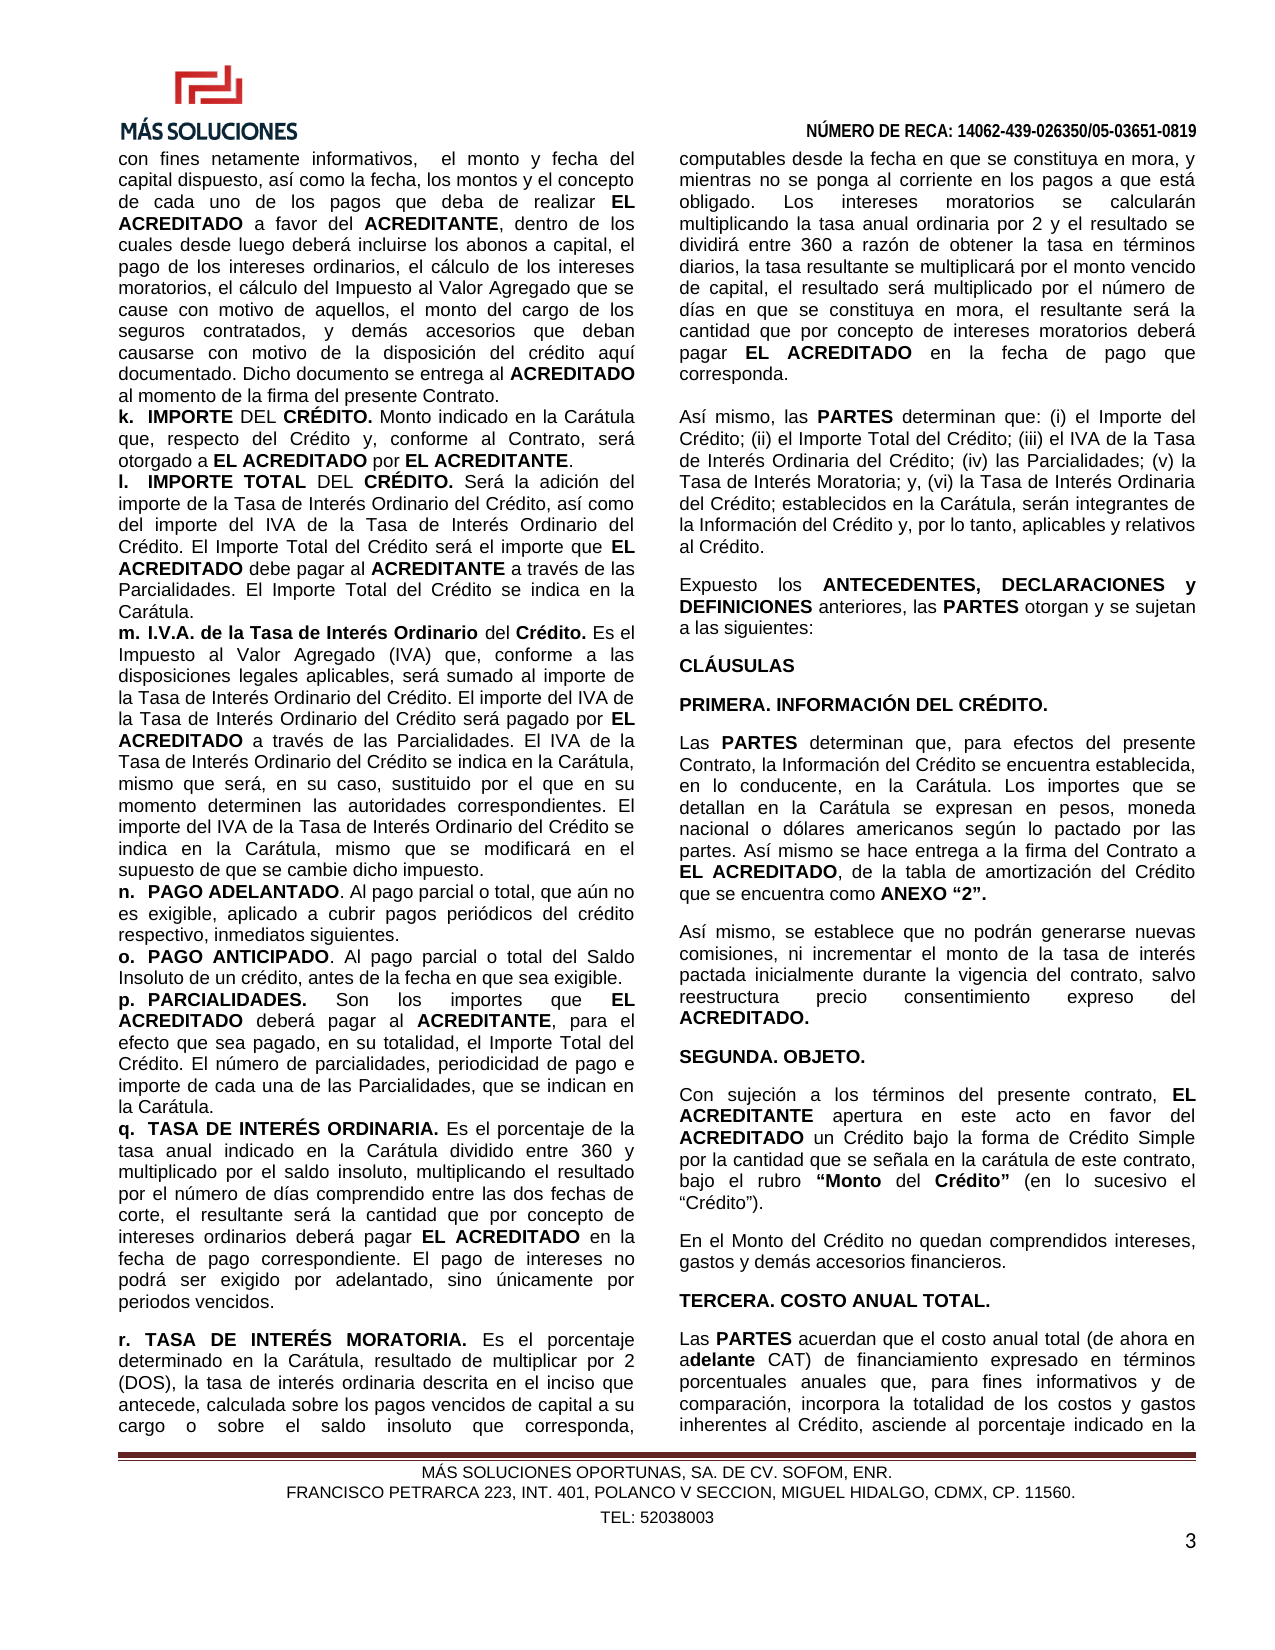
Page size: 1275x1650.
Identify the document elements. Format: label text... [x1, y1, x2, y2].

text Así mismo, se establece que no podrán generarse nuevas comisiones, ni incrementar el monto de la tasa de interés pactada inicialmente durante la vigencia del contrato, salvo reestructura precio consentimiento expreso del ACREDITADO. [679, 921, 1196, 1029]
list TASA DE INTERÉS ORDINARIA. Es el porcentaje de la tasa anual indicado en la Carátula dividido entre 360 y multiplicado por el saldo insoluto, multiplicando el resultado por el número de días comprendido entre las dos fechas de corte, el resultante será la cantidad que por concepto de intereses ordinarios deberá pagar EL ACREDITADO en la fecha de pago correspondiente. El pago de intereses no podrá ser exigido por adelantado, sino únicamente por periodos vencidos. [118, 1118, 635, 1312]
text Las PARTES determinan que, para efectos del presente Contrato, la Información del Crédito se encuentra establecida, en lo conducente, en la Carátula. Los importes que se detallan en la Carátula se expresan en pesos, moneda nacional o dólares americanos según lo pactado por las partes. Así mismo se hace entrega a la firma del Contrato a EL ACREDITADO, de la tabla de amortización del Crédito que se encuentra como ANEXO “2”. [679, 732, 1196, 904]
text TERCERA. COSTO ANUAL TOTAL. [679, 1289, 1196, 1311]
text Las PARTES acuerdan que el costo anual total (de ahora en adelante CAT) de financiamiento expresado en términos porcentuales anuales que, para fines informativos y de comparación, incorpora la totalidad de los costos y gastos inherentes al Crédito, asciende al porcentaje indicado en la [679, 1328, 1196, 1436]
list PARCIALIDADES. Son los importes que EL ACREDITADO deberá pagar al ACREDITANTE, para el efecto que sea pagado, en su totalidad, el Importe Total del Crédito. El número de parcialidades, periodicidad de pago e importe de cada una de las Parcialidades, que se indican en la Carátula. [118, 988, 635, 1118]
list I.V.A. de la Tasa de Interés Ordinario del Crédito. Es el Impuesto al Valor Agregado (IVA) que, conforme a las disposiciones legales aplicables, será sumado al importe de la Tasa de Interés Ordinario del Crédito. El importe del IVA de la Tasa de Interés Ordinario del Crédito será pagado por EL ACREDITADO a través de las Parcialidades. El IVA de la Tasa de Interés Ordinario del Crédito se indica en la Carátula, mismo que será, en su caso, sustituido por el que en su momento determinen las autoridades correspondientes. El importe del IVA de la Tasa de Interés Ordinario del Crédito se indica en la Carátula, mismo que se modificará en el supuesto de que se cambie dicho impuesto. [118, 622, 635, 881]
list IMPORTE TOTAL DEL CRÉDITO. Será la adición del importe de la Tasa de Interés Ordinario del Crédito, así como del importe del IVA de la Tasa de Interés Ordinario del Crédito. El Importe Total del Crédito será el importe que EL ACREDITADO debe pagar al ACREDITANTE a través de las Parcialidades. El Importe Total del Crédito se indica en la Carátula. [118, 471, 635, 622]
picture [115, 60, 302, 148]
text CLÁUSULAS [679, 655, 1196, 677]
list PAGO ADELANTADO. Al pago parcial o total, que aún no es exigible, aplicado a cubrir pagos periódicos del crédito respectivo, inmediatos siguientes. [118, 881, 635, 945]
list con fines netamente informativos, el monto y fecha del capital dispuesto, así como la fecha, los montos y el concepto de cada uno de los pagos que deba de realizar EL ACREDITADO a favor del ACREDITANTE, dentro de los cuales desde luego deberá incluirse los abonos a capital, el pago de los intereses ordinarios, el cálculo de los intereses moratorios, el cálculo del Impuesto al Valor Agregado que se cause con motivo de aquellos, el monto del cargo de los seguros contratados, y demás accesorios que deban causarse con motivo de la disposición del crédito aquí documentado. Dicho documento se entrega al ACREDITADO al momento de la firma del presente Contrato. [118, 148, 635, 406]
text SEGUNDA. OBJETO. [679, 1045, 1196, 1067]
list Así mismo, las PARTES determinan que: (i) el Importe del Crédito; (ii) el Importe Total del Crédito; (iii) el IVA de la Tasa de Interés Ordinaria del Crédito; (iv) las Parcialidades; (v) la Tasa de Interés Moratoria; y, (vi) la Tasa de Interés Ordinaria del Crédito; establecidos en la Carátula, serán integrantes de la Información del Crédito y, por lo tanto, aplicables y relativos al Crédito. [679, 406, 1196, 557]
text PRIMERA. INFORMACIÓN DEL CRÉDITO. [679, 693, 1196, 715]
list PAGO ANTICIPADO. Al pago parcial o total del Saldo Insoluto de un crédito, antes de la fecha en que sea exigible. [118, 945, 635, 988]
text En el Monto del Crédito no quedan comprendidos intereses, gastos y demás accesorios financieros. [679, 1230, 1196, 1273]
list IMPORTE DEL CRÉDITO. Monto indicado en la Carátula que, respecto del Crédito y, conforme al Contrato, será otorgado a EL ACREDITADO por EL ACREDITANTE. [118, 406, 635, 471]
text Con sujeción a los términos del presente contrato, EL ACREDITANTE apertura en este acto en favor del ACREDITADO un Crédito bajo la forma de Crédito Simple por la cantidad que se señala en la carátula de este contrato, bajo el rubro “Monto del Crédito” (en lo sucesivo el “Crédito”). [679, 1084, 1196, 1213]
text computables desde la fecha en que se constituya en mora, y mientras no se ponga al corriente en los pagos a que está obligado. Los intereses moratorios se calcularán multiplicando la tasa anual ordinaria por 2 y el resultado se dividirá entre 360 a razón de obtener la tasa en términos diarios, la tasa resultante se multiplicará por el monto vencido de capital, el resultado será multiplicado por el número de días en que se constituya en mora, el resultante será la cantidad que por concepto de intereses moratorios deberá pagar EL ACREDITADO en la fecha de pago que corresponda. [679, 148, 1196, 385]
text r. TASA DE INTERÉS MORATORIA. Es el porcentaje determinado en la Carátula, resultado de multiplicar por 2 (DOS), la tasa de interés ordinaria descrita en el inciso que antecede, calculada sobre los pagos vencidos de capital a su cargo o sobre el saldo insoluto que corresponda, [118, 1329, 635, 1436]
text Expuesto los ANTECEDENTES, DECLARACIONES y DEFINICIONES anteriores, las PARTES otorgan y se sujetan a las siguientes: [679, 574, 1196, 639]
